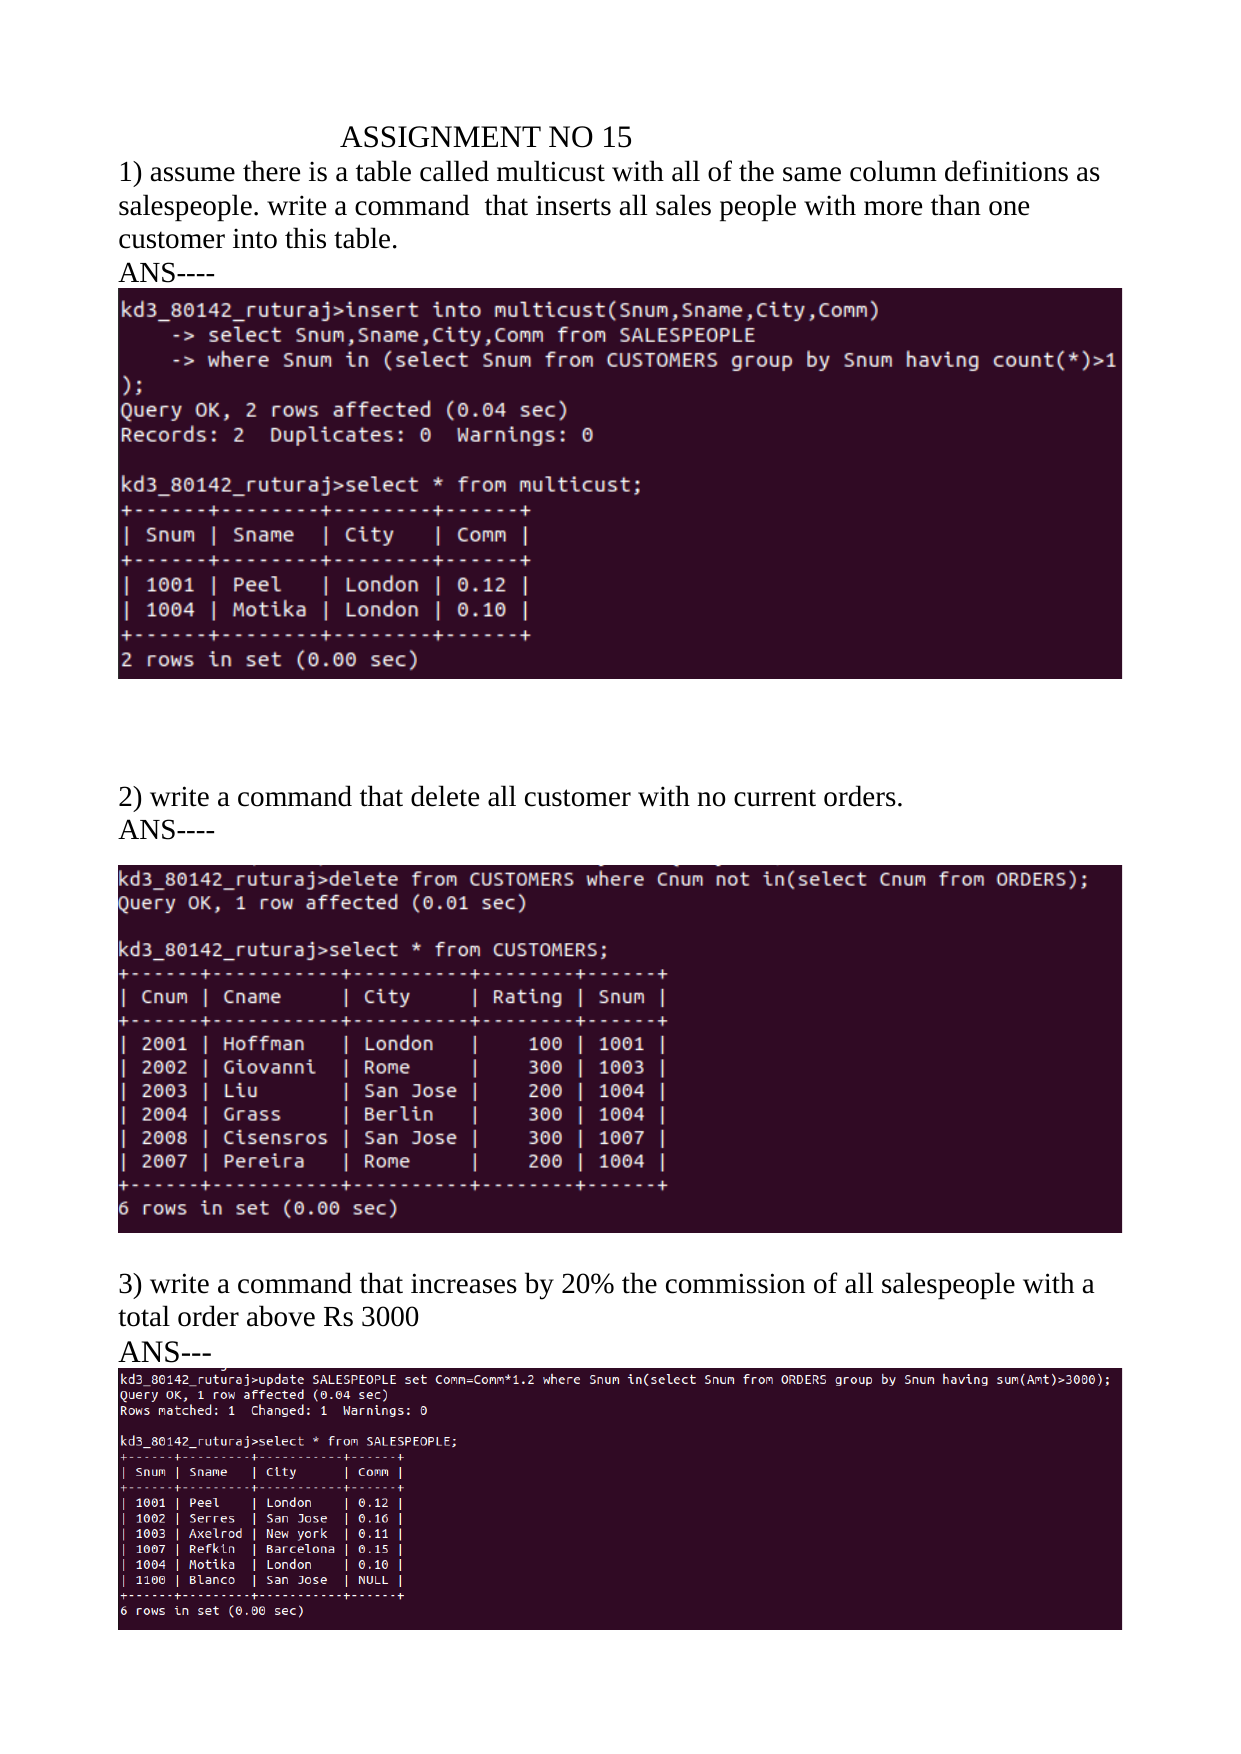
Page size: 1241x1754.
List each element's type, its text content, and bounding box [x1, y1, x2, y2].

text ASSIGNMENT NO 15 [118, 118, 1122, 154]
text 1) assume there is a table called multicust with all of the same column definitions as salespeople. write a command that inserts all sales people with more than one customer into this table. [118, 154, 1122, 255]
text ANS--- [118, 1333, 1122, 1368]
picture [118, 288, 1123, 679]
text ANS---- [118, 812, 1122, 846]
text ANS---- [118, 255, 1122, 288]
text 2) write a command that delete all customer with no current orders. [118, 779, 1122, 812]
picture [118, 865, 1123, 1233]
text 3) write a command that increases by 20% the commission of all salespeople with a total order above Rs 3000 [118, 1266, 1122, 1333]
picture [118, 1368, 1123, 1630]
